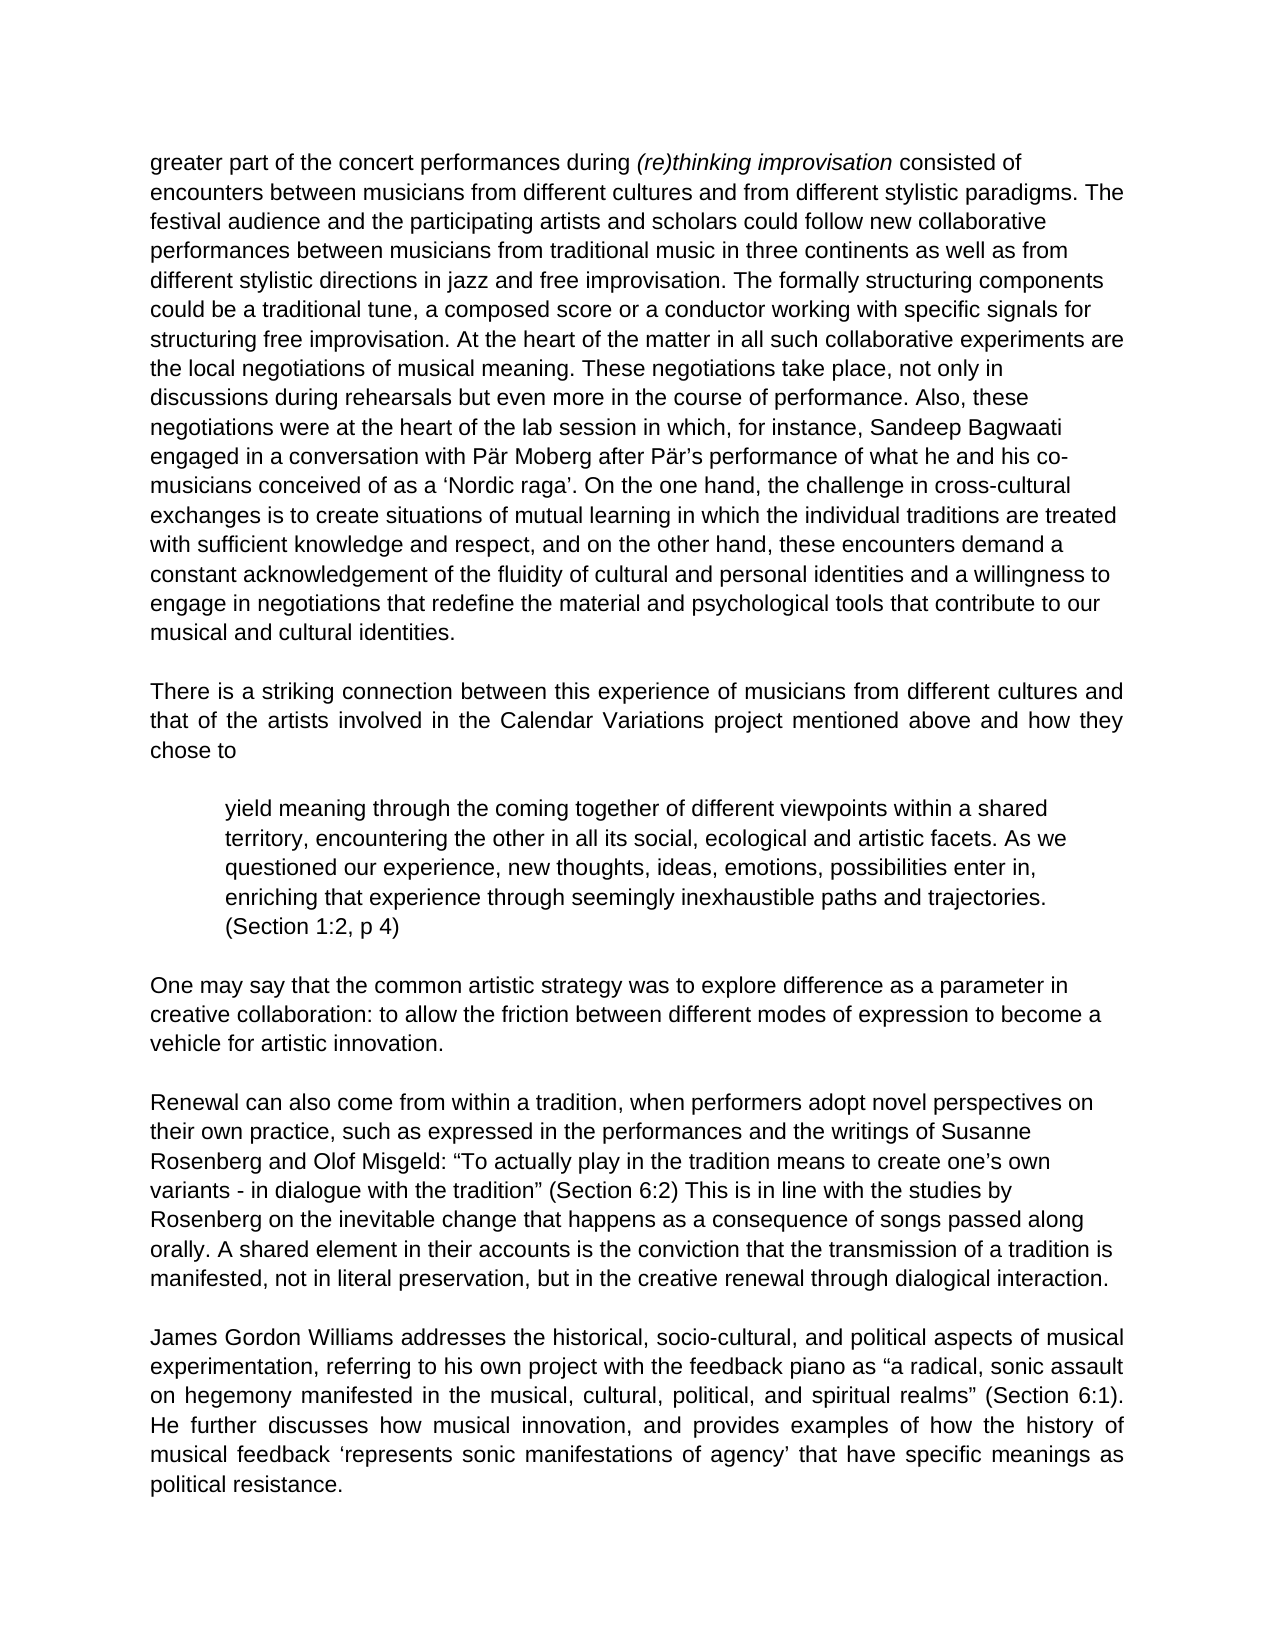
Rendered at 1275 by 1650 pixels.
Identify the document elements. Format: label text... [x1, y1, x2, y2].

text greater part of the concert performances during (re)thinking improvisation consisted of encounters between musicians from different cultures and from different stylistic paradigms. The festival audience and the participating artists and scholars could follow new collaborative performances between musicians from traditional music in three continents as well as from different stylistic directions in jazz and free improvisation. The formally structuring components could be a traditional tune, a composed score or a conductor working with specific signals for structuring free improvisation. At the heart of the matter in all such collaborative experiments are the local negotiations of musical meaning. These negotiations take place, not only in discussions during rehearsals but even more in the course of performance. Also, these negotiations were at the heart of the lab session in which, for instance, Sandeep Bagwaati engaged in a conversation with Pär Moberg after Pär’s performance of what he and his co-musicians conceived of as a ‘Nordic raga’. On the one hand, the challenge in cross-cultural exchanges is to create situations of mutual learning in which the individual traditions are treated with sufficient knowledge and respect, and on the other hand, these encounters demand a constant acknowledgement of the fluidity of cultural and personal identities and a willingness to engage in negotiations that redefine the material and psychological tools that contribute to our musical and cultural identities. [150, 150, 1125, 646]
text James Gordon Williams addresses the historical, socio-cultural, and political aspects of musical experimentation, referring to his own project with the feedback piano as “a radical, sonic assault on hegemony manifested in the musical, cultural, political, and spiritual realms” (Section 6:1). He further discusses how musical innovation, and provides examples of how the history of musical feedback ‘represents sonic manifestations of agency’ that have specific meanings as political resistance. [150, 1324, 1125, 1497]
text One may say that the common artistic strategy was to explore difference as a parameter in creative collaboration: to allow the friction between different modes of expression to become a vehicle for artistic innovation. [150, 972, 1125, 1057]
text yield meaning through the coming together of different viewpoints within a shared territory, encountering the other in all its social, ecological and artistic facets. As we questioned our experience, new thoughts, ideas, emotions, possibilities enter in, enriching that experience through seemingly inexhaustible paths and trajectories. (Section 1:2, p 4) [225, 796, 1125, 939]
text Renewal can also come from within a tradition, when performers adopt novel perspectives on their own practice, such as expressed in the performances and the writings of Susanne Rosenberg and Olof Misgeld: “To actually play in the tradition means to create one’s own variants - in dialogue with the tradition” (Section 6:2) This is in line with the studies by Rosenberg on the inevitable change that happens as a consequence of songs passed along orally. A shared element in their accounts is the conviction that the transmission of a tradition is manifested, not in literal preservation, but in the creative renewal through dialogical interaction. [150, 1089, 1125, 1291]
text There is a striking connection between this experience of musicians from different cultures and that of the artists involved in the Calendar Variations project mentioned above and how they chose to [150, 679, 1125, 763]
